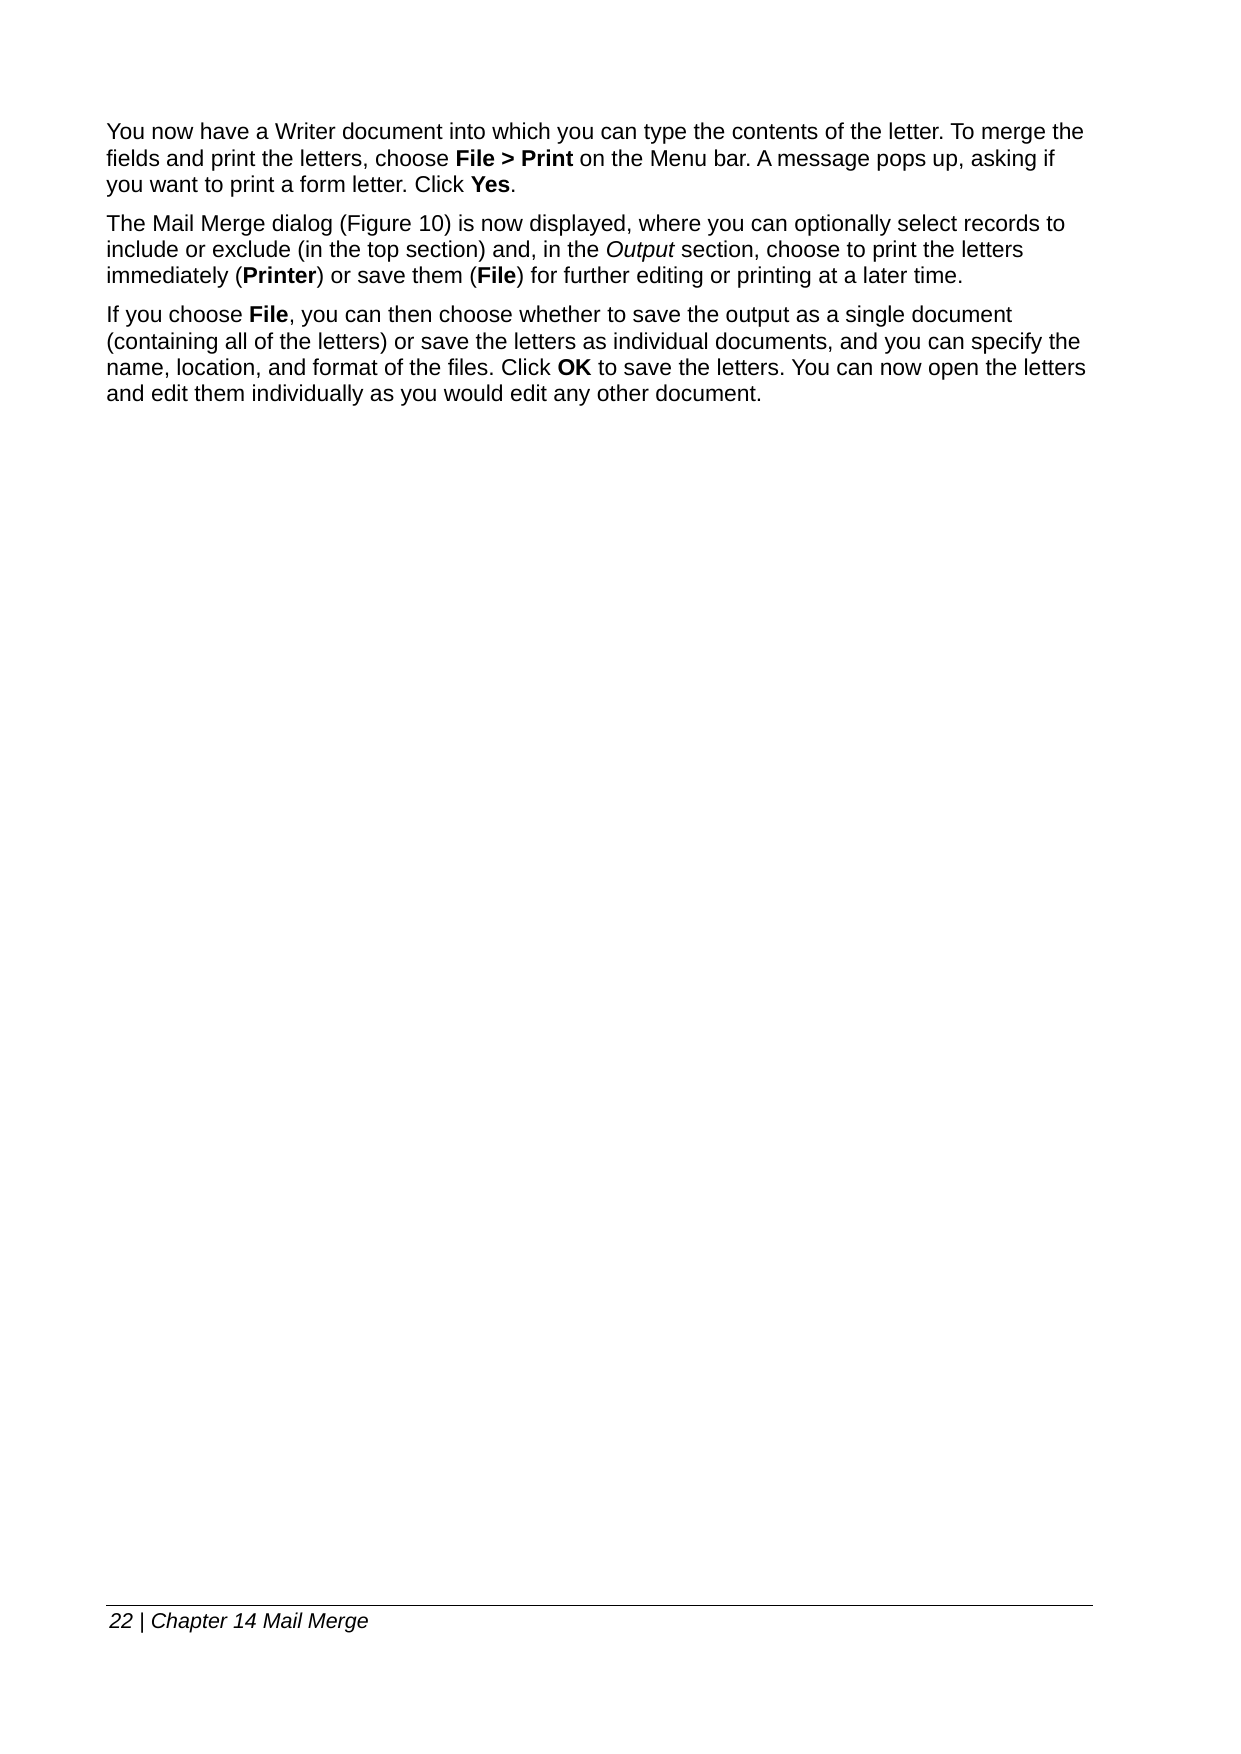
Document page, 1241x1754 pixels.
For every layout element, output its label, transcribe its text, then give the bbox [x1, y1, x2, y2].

text You now have a Writer document into which you can type the contents of the letter. To merge the fields and print the letters, choose File > Print on the Menu bar. A message pops up, asking if you want to print a form letter. Click Yes. [106, 118, 1093, 197]
text The Mail Merge dialog (Figure 10) is now displayed, where you can optionally select records to include or exclude (in the top section) and, in the Output section, choose to print the letters immediately (Printer) or save them (File) for further editing or printing at a later time. [106, 210, 1093, 289]
text If you choose File, you can then choose whether to save the output as a single document (containing all of the letters) or save the letters as individual documents, and you can specify the name, location, and format of the files. Click OK to save the letters. You can now open the letters and edit them individually as you would edit any other document. [106, 301, 1093, 407]
